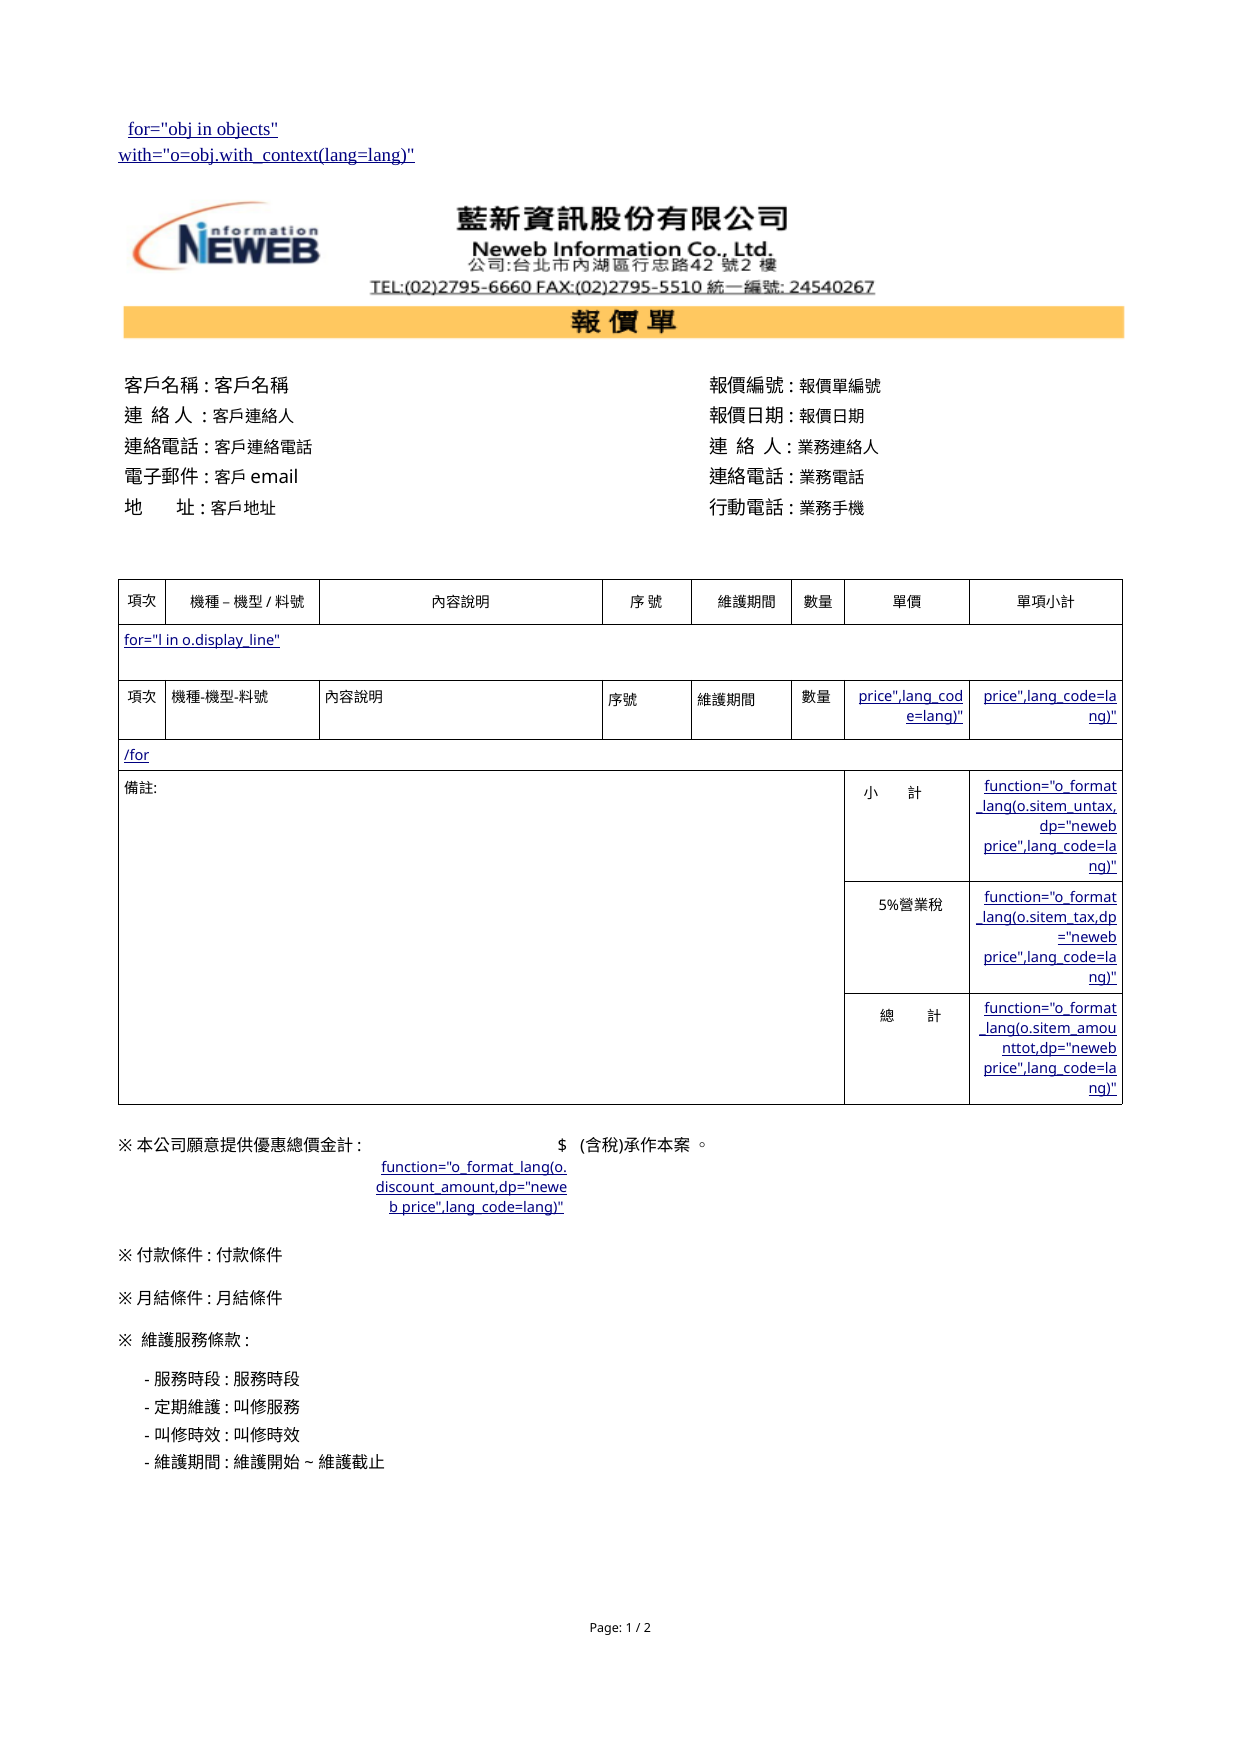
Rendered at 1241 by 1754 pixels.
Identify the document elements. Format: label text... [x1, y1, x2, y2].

table_cell 報價日期 : 報價日期 [709, 401, 1122, 431]
table_cell 行動電話 : 業務手機 [709, 492, 1122, 523]
table_cell 備註: [119, 771, 844, 1103]
table_cell function="o_format_lang(o.sitem_amounttot,dp="neweb price",lang_code=lang)" [970, 994, 1122, 1103]
table_header 單項小計 [970, 580, 1122, 624]
table_header $ function="o_format_lang(o.discount_amount,dp="neweb price",lang_code=lang)" [372, 1132, 567, 1216]
table_header 機種 – 機型 / 料號 [166, 580, 319, 624]
table_header 序 號 [603, 580, 691, 624]
text - 服務時段 : 服務時段 [118, 1366, 1122, 1390]
table_cell /for [119, 740, 1122, 770]
table_header 客戶名稱 : 客戶名稱 [124, 371, 709, 401]
text for="obj in objects" [118, 118, 1122, 140]
text with="o=obj.with_context(lang=lang)" [118, 143, 1122, 165]
table_cell 地 址 : 客戶地址 [124, 492, 709, 523]
table_cell function="o_format_lang(l.sitem_price,dp="neweb price",lang_code=lang)" [845, 681, 969, 739]
table_cell 序號 [603, 681, 691, 739]
text - 叫修時效 : 叫修時效 [118, 1422, 1122, 1446]
table_cell 項次 [119, 681, 165, 739]
table_header 維護期間 [692, 580, 791, 624]
text - 維護期間 : 維護開始 ~ 維護截止 [118, 1449, 1122, 1474]
table_cell function="o_format_lang(o.sitem_untax,dp="neweb price",lang_code=lang)" [970, 771, 1122, 881]
picture [82, 168, 1147, 343]
text ※ 月結條件 : 月結條件 [118, 1285, 1122, 1309]
table_cell 連 絡 人 : 客戶連絡人 [124, 401, 709, 431]
table_header 報價編號 : 報價單編號 [709, 371, 1122, 401]
table_cell function="o_format_lang(o.sitem_tax,dp="neweb price",lang_code=lang)" [970, 882, 1122, 992]
table_cell 5%營業稅 [845, 882, 969, 992]
text - 定期維護 : 叫修服務 [118, 1394, 1122, 1418]
table_cell function="o_format_lang(l.sitem_price * l.sitem_num,dp="neweb price",lang_code=lang)" [970, 681, 1122, 739]
table_cell 總 計 [845, 994, 969, 1103]
table_cell 電子郵件 : 客戶email [124, 462, 709, 492]
table_cell 連絡電話 : 客戶連絡電話 [124, 431, 709, 462]
table_header 數量 [792, 580, 844, 624]
table_cell 數量 [792, 681, 844, 739]
table_header 單價 [845, 580, 969, 624]
text ※ 維護服務條款 : [118, 1327, 1122, 1351]
table_cell 小 計 [845, 771, 969, 881]
text ※ 付款條件 : 付款條件 [118, 1242, 1122, 1267]
table_cell 機種-機型-料號 [166, 681, 319, 739]
table_header 項次 [119, 580, 165, 624]
table_header 內容說明 [320, 580, 602, 624]
table_header (含稅)承作本案 ◦ [567, 1132, 1122, 1216]
table_cell 維護期間 [692, 681, 791, 739]
table_cell 內容說明 [320, 681, 602, 739]
table_cell for="l in o.display_line" [119, 625, 1122, 680]
table_cell 連絡電話 : 業務電話 [709, 462, 1122, 492]
table_cell 連 絡 人 : 業務連絡人 [709, 431, 1122, 462]
table_header ※ 本公司願意提供優惠總價金計 : [118, 1132, 372, 1216]
